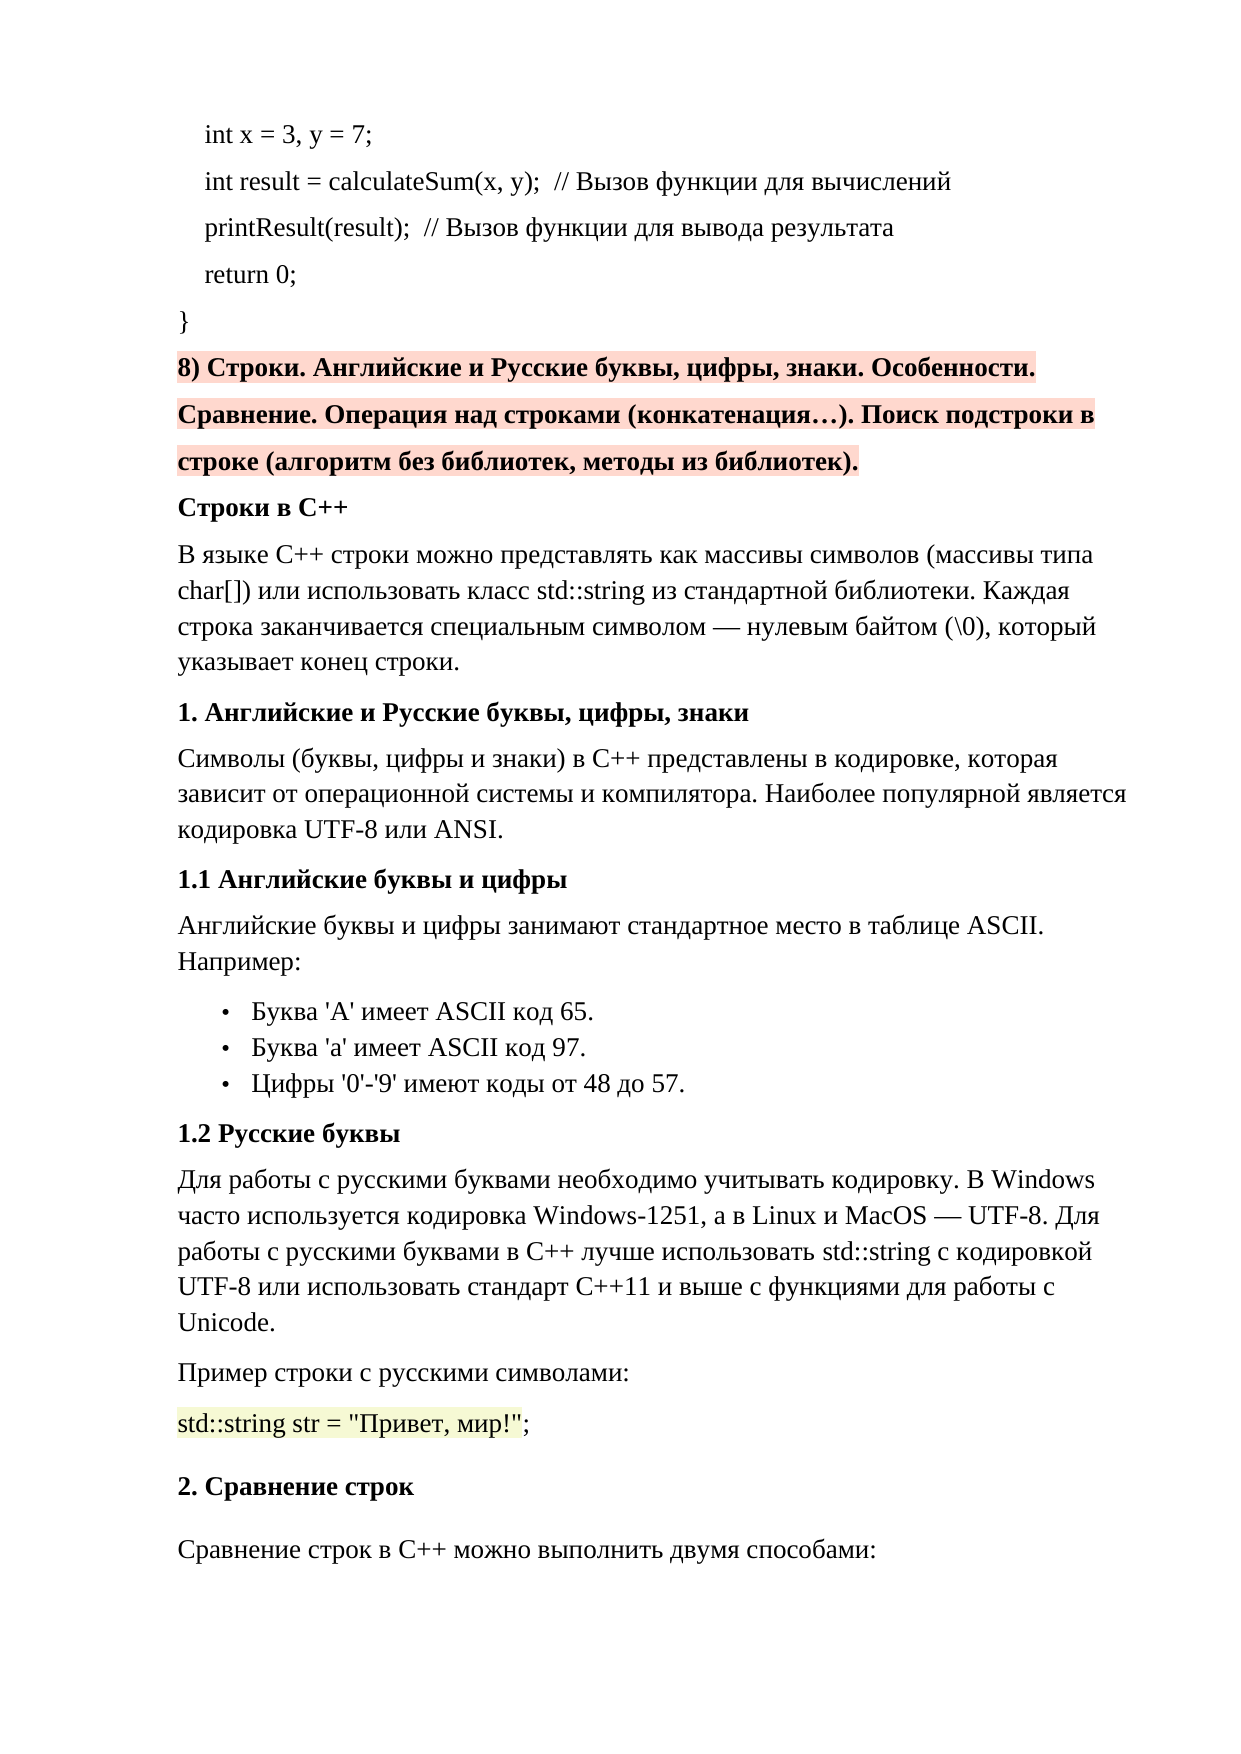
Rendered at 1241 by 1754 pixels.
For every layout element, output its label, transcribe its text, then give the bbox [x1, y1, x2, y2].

subtitle 1. Английские и Русские буквы, цифры, знаки [177, 696, 1152, 727]
list Цифры '0'-'9' имеют коды от 48 до 57. [222, 1067, 1152, 1098]
list 8) Строки. Английские и Русские буквы, цифры, знаки. Особенности. Сравнение. Операция над строками (конкатенация…). Поиск подстроки в строке (алгоритм без библиотек, методы из библиотек). [177, 351, 1152, 476]
text } [177, 305, 1152, 336]
subtitle 1.2 Русские буквы [177, 1117, 1152, 1148]
list Буква 'A' имеет ASCII код 65. [222, 996, 1152, 1027]
text return 0; [177, 258, 1152, 289]
subtitle Строки в C++ [177, 491, 1152, 523]
text int x = 3, y = 7; [177, 118, 1152, 149]
text int result = calculateSum(x, y); // Вызов функции для вычислений [177, 165, 1152, 196]
text Для работы с русскими буквами необходимо учитывать кодировку. В Windows часто используется кодировка Windows-1251, а в Linux и MacOS — UTF-8. Для работы с русскими буквами в C++ лучше использовать std::string с кодировкой UTF-8 или использовать стандарт C++11 и выше с функциями для работы с Unicode. [177, 1163, 1152, 1337]
text Английские буквы и цифры занимают стандартное место в таблице ASCII. Например: [177, 909, 1152, 976]
list Буква 'a' имеет ASCII код 97. [222, 1031, 1152, 1062]
text Символы (буквы, цифры и знаки) в C++ представлены в кодировке, которая зависит от операционной системы и компилятора. Наиболее популярной является кодировка UTF-8 или ANSI. [177, 742, 1152, 844]
text std::string str = "Привет, мир!"; [177, 1407, 1152, 1438]
subtitle 2. Сравнение строк [177, 1470, 1152, 1501]
text printResult(result); // Вызов функции для вывода результата [177, 211, 1152, 243]
subtitle 1.1 Английские буквы и цифры [177, 863, 1152, 894]
text Пример строки с русскими символами: [177, 1357, 1152, 1388]
text Сравнение строк в C++ можно выполнить двумя способами: [177, 1533, 1152, 1564]
text В языке C++ строки можно представлять как массивы символов (массивы типа char[]) или использовать класс std::string из стандартной библиотеки. Каждая строка заканчивается специальным символом — нулевым байтом (\0), который указывает конец строки. [177, 538, 1152, 676]
